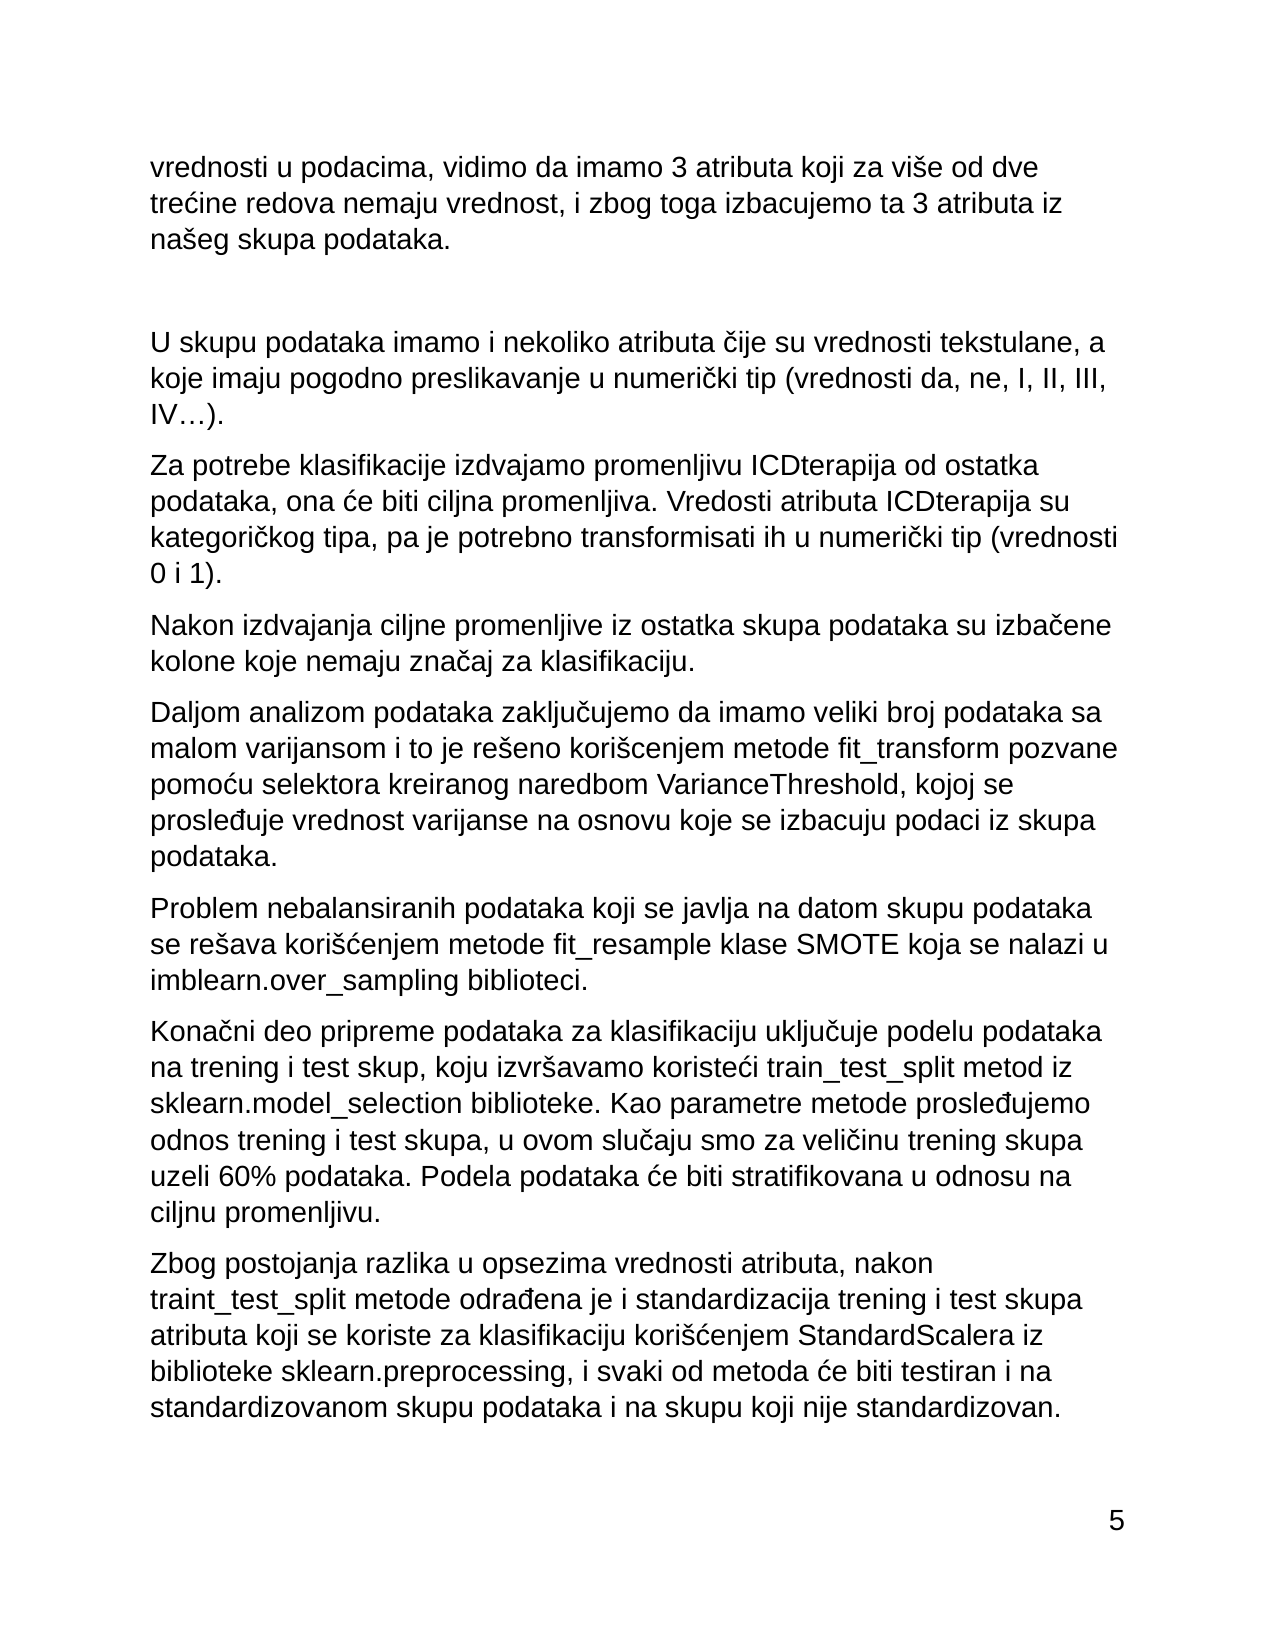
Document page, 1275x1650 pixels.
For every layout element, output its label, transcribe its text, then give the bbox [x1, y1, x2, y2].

text vrednosti u podacima, vidimo da imamo 3 atributa koji za više od dve trećine redova nemaju vrednost, i zbog toga izbacujemo ta 3 atributa iz našeg skupa podataka. [150, 150, 1125, 256]
text Za potrebe klasifikacije izdvajamo promenljivu ICDterapija od ostatka podataka, ona će biti ciljna promenljiva. Vredosti atributa ICDterapija su kategoričkog tipa, pa je potrebno transformisati ih u numerički tip (vrednosti 0 i 1). [150, 448, 1125, 590]
text U skupu podataka imamo i nekoliko atributa čije su vrednosti tekstulane, a koje imaju pogodno preslikavanje u numerički tip (vrednosti da, ne, I, II, III, IV…). [150, 324, 1125, 430]
text Problem nebalansiranih podataka koji se javlja na datom skupu podataka se rešava korišćenjem metode fit_resample klase SMOTE koja se nalazi u imblearn.over_sampling biblioteci. [150, 891, 1125, 996]
text Zbog postojanja razlika u opsezima vrednosti atributa, nakon traint_test_split metode odrađena je i standardizacija trening i test skupa atributa koji se koriste za klasifikaciju korišćenjem StandardScalera iz biblioteke sklearn.preprocessing, i svaki od metoda će biti testiran i na standardizovanom skupu podataka i na skupu koji nije standardizovan. [150, 1246, 1125, 1424]
text Nakon izdvajanja ciljne promenljive iz ostatka skupa podataka su izbačene kolone koje nemaju značaj za klasifikaciju. [150, 608, 1125, 677]
text Daljom analizom podataka zaključujemo da imamo veliki broj podataka sa malom varijansom i to je rešeno korišcenjem metode fit_transform pozvane pomoću selektora kreiranog naredbom VarianceThreshold, kojoj se prosleđuje vrednost varijanse na osnovu koje se izbacuju podaci iz skupa podataka. [150, 695, 1125, 873]
text Konačni deo pripreme podataka za klasifikaciju uključuje podelu podataka na trening i test skup, koju izvršavamo koristeći train_test_split metod iz sklearn.model_selection biblioteke. Kao parametre metode prosleđujemo odnos trening i test skupa, u ovom slučaju smo za veličinu trening skupa uzeli 60% podataka. Podela podataka će biti stratifikovana u odnosu na ciljnu promenljivu. [150, 1014, 1125, 1228]
